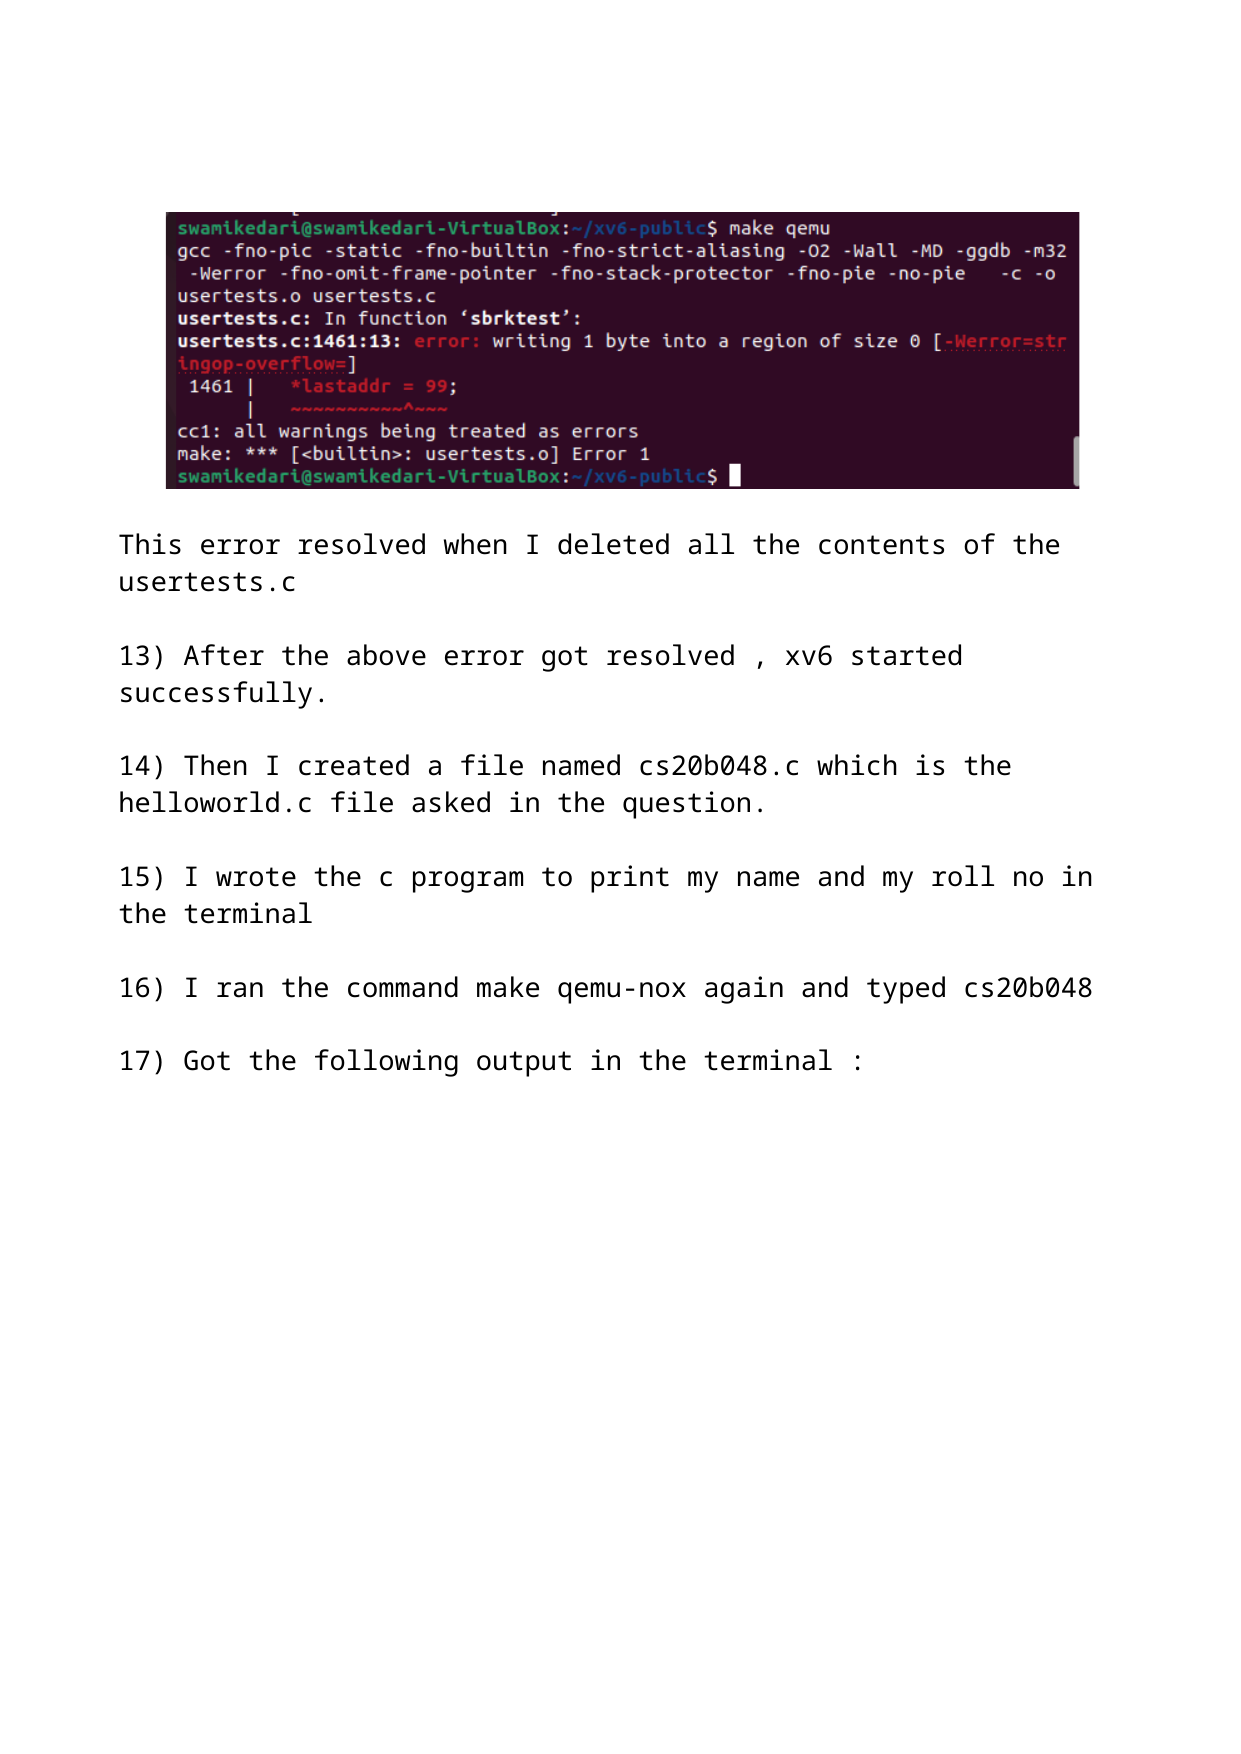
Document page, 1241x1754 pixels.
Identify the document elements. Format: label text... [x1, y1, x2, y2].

text 15) I wrote the c program to print my name and my roll no in the terminal [118, 857, 1122, 931]
text 16) I ran the command make qemu-nox again and typed cs20b048 [118, 968, 1122, 1005]
text 17) Got the following output in the terminal : [118, 1042, 1122, 1079]
text 14) Then I created a file named cs20b048.c which is the helloworld.c file asked in the question. [118, 747, 1122, 821]
picture [165, 212, 1080, 489]
text 13) After the above error got resolved , xv6 started successfully. [118, 636, 1122, 710]
text This error resolved when I deleted all the contents of the usertests.c [118, 526, 1122, 599]
